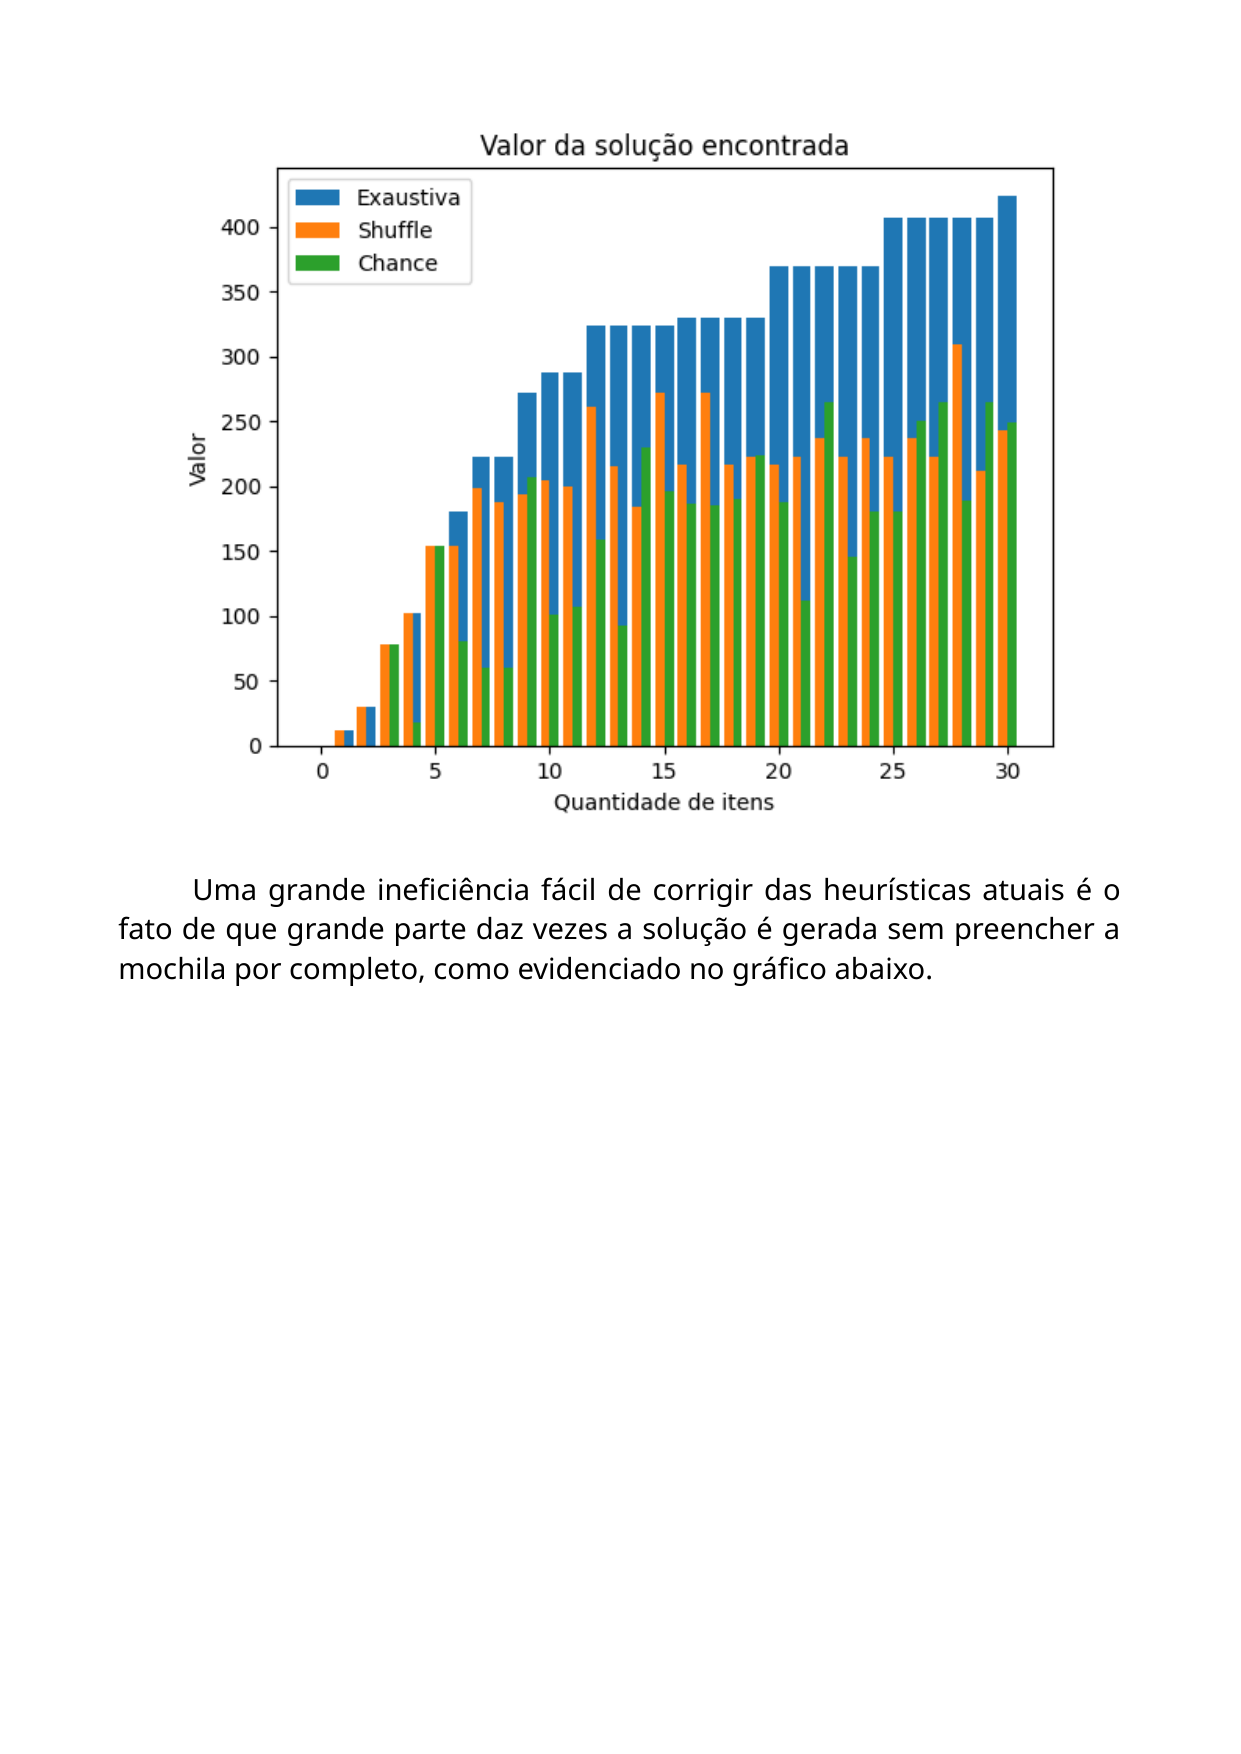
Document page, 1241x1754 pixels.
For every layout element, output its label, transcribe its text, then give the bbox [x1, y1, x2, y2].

picture [174, 118, 1067, 829]
text Uma grande ineficiência fácil de corrigir das heurísticas atuais é o fato de que grande parte daz vezes a solução é gerada sem preencher a mochila por completo, como evidenciado no gráfico abaixo. [118, 869, 1122, 988]
